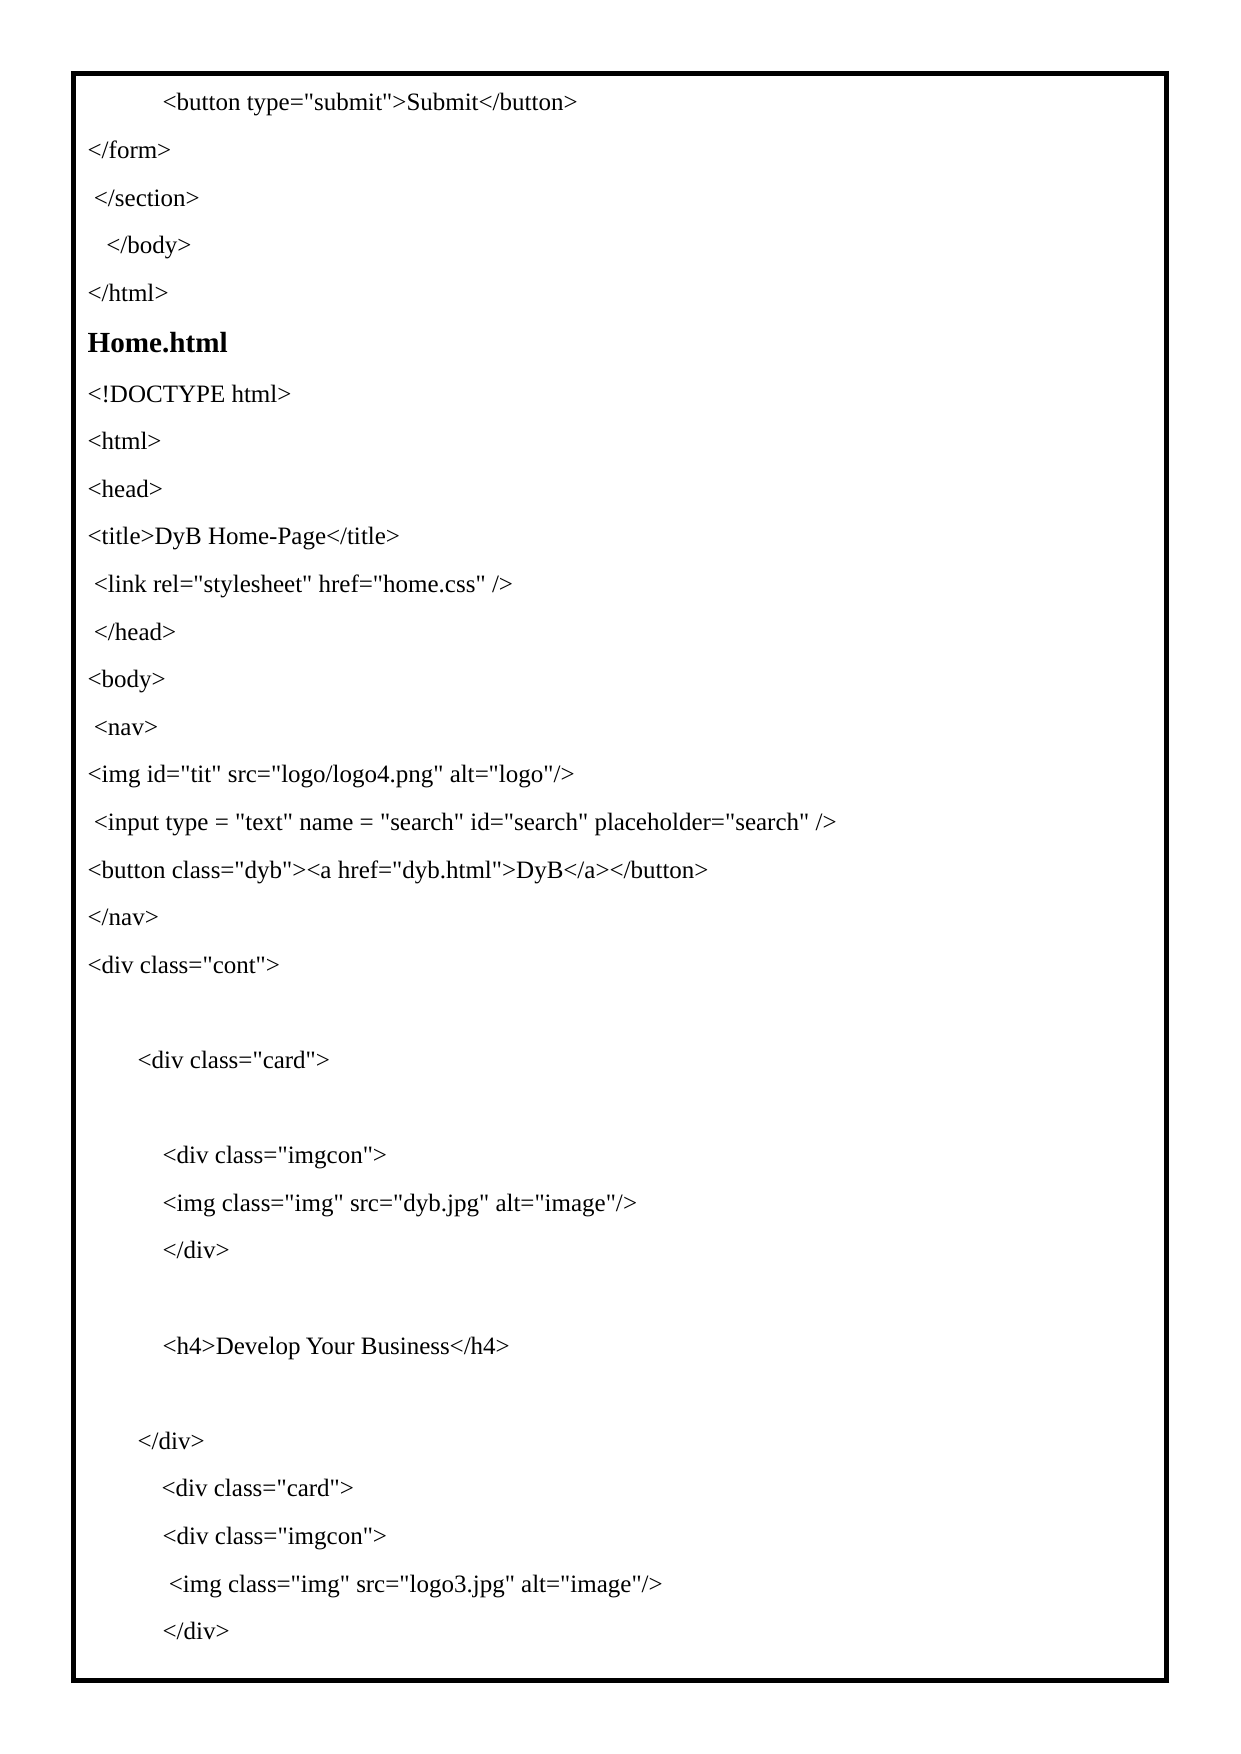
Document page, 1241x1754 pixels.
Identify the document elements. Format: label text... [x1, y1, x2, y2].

text Home.html [87, 326, 1153, 359]
text </div> [87, 1236, 1153, 1264]
text </div> [87, 1616, 1153, 1645]
text <div class="imgcon"> [87, 1140, 1153, 1169]
text </div> [87, 1426, 1153, 1455]
text <div class="imgcon"> [87, 1521, 1153, 1550]
text </html> [87, 278, 1153, 307]
text <body> [87, 664, 1153, 693]
text <!DOCTYPE html> [87, 379, 1153, 407]
text </form> [87, 135, 1153, 164]
text <button type="submit">Submit</button> [87, 87, 1153, 116]
text <nav> [87, 712, 1153, 741]
text <h4>Develop Your Business</h4> [87, 1331, 1153, 1359]
text <div class="card"> [87, 1045, 1153, 1074]
text </body> [87, 230, 1153, 259]
text <title>DyB Home-Page</title> [87, 521, 1153, 550]
text <img id="tit" src="logo/logo4.png" alt="logo"/> [87, 759, 1153, 788]
text </head> [87, 617, 1153, 645]
text </section> [87, 183, 1153, 211]
text <img class="img" src="dyb.jpg" alt="image"/> [87, 1188, 1153, 1217]
text <html> [87, 426, 1153, 455]
text <button class="dyb"><a href="dyb.html">DyB</a></button> [87, 855, 1153, 883]
text <img class="img" src="logo3.jpg" alt="image"/> [87, 1569, 1153, 1597]
text </nav> [87, 902, 1153, 931]
text <input type = "text" name = "search" id="search" placeholder="search" /> [87, 807, 1153, 836]
text <link rel="stylesheet" href="home.css" /> [87, 569, 1153, 598]
text <div class="cont"> [87, 950, 1153, 979]
text <div class="card"> [87, 1473, 1153, 1502]
text <head> [87, 474, 1153, 503]
